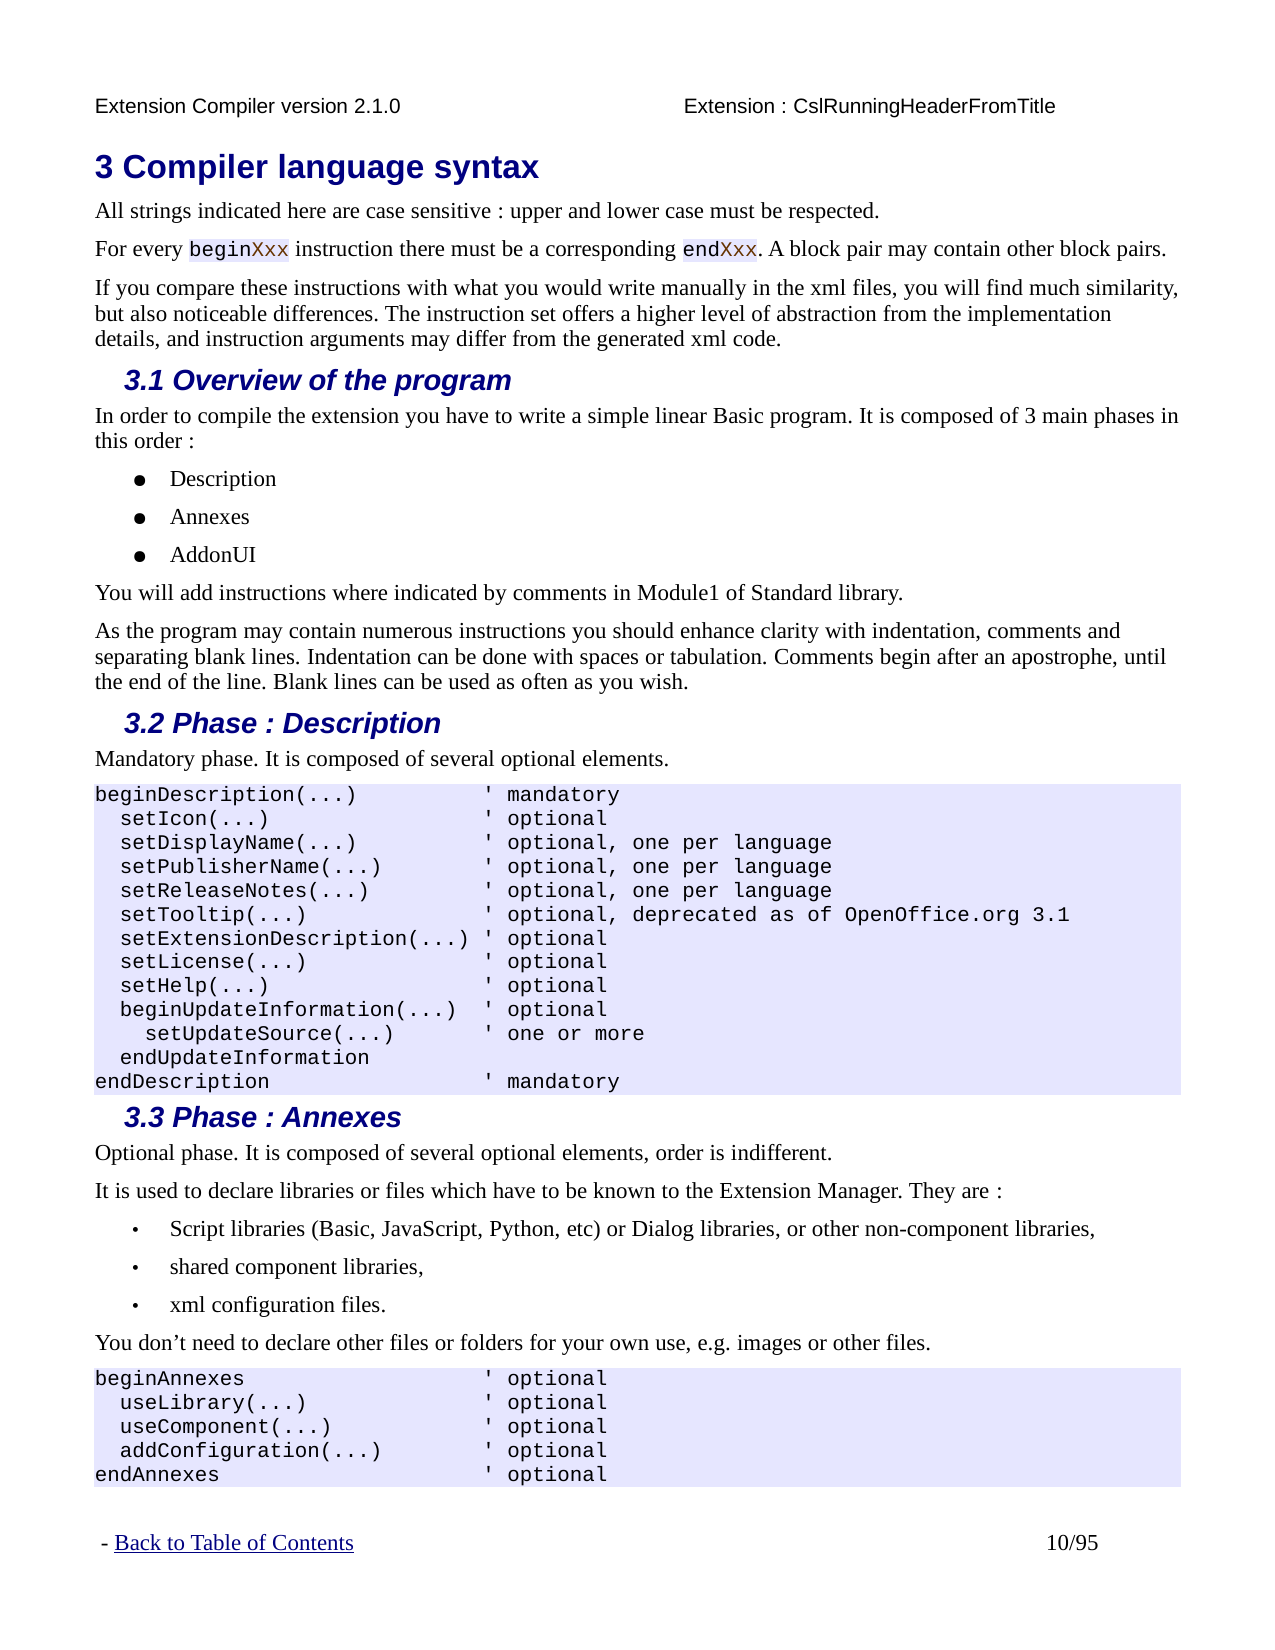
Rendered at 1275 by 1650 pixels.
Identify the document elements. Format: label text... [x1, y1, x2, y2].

text For every beginXxx instruction there must be a corresponding endXxx. A block pair may contain other block pairs. [94, 236, 1181, 262]
text If you compare these instructions with what you would write manually in the xml files, you will find much similarity, but also noticeable differences. The instruction set offers a higher level of abstraction from the implementation details, and instruction arguments may differ from the generated xml code. [94, 275, 1181, 352]
text Mandatory phase. It is composed of several optional elements. [94, 746, 1181, 771]
text In order to compile the extension you have to write a simple linear Basic program. It is composed of 3 main phases in this order : [94, 402, 1181, 453]
text setIcon(...) ' optional [94, 808, 1181, 832]
text setPublisherName(...) ' optional, one per language [94, 856, 1181, 879]
text Optional phase. It is composed of several optional elements, order is indifferent. [94, 1139, 1181, 1165]
text setReleaseNotes(...) ' optional, one per language [94, 879, 1181, 903]
text useLibrary(...) ' optional [94, 1392, 1181, 1416]
list AddonUI [132, 542, 1181, 568]
text beginUpdateInformation(...) ' optional [94, 999, 1181, 1023]
text beginDescription(...) ' mandatory [94, 784, 1181, 808]
text endDescription ' mandatory [94, 1071, 1181, 1095]
text setTooltip(...) ' optional, deprecated as of OpenOffice.org 3.1 [94, 903, 1181, 927]
text All strings indicated here are case sensitive : upper and lower case must be respected. [94, 197, 1181, 223]
list Script libraries (Basic, JavaScript, Python, etc) or Dialog libraries, or other non-component libraries, [132, 1216, 1181, 1241]
subtitle Overview of the program [124, 364, 1181, 397]
text setUpdateSource(...) ' one or more [94, 1023, 1181, 1047]
list Description [132, 466, 1181, 492]
list xml configuration files. [132, 1292, 1181, 1317]
text setLicense(...) ' optional [94, 951, 1181, 975]
text endAnnexes ' optional [94, 1463, 1181, 1487]
subtitle Compiler language syntax [94, 147, 1181, 185]
text addConfiguration(...) ' optional [94, 1439, 1181, 1463]
text It is used to declare libraries or files which have to be known to the Extension Manager. They are : [94, 1177, 1181, 1203]
text setHelp(...) ' optional [94, 975, 1181, 999]
list Annexes [132, 504, 1181, 529]
subtitle Phase : Annexes [124, 1101, 1181, 1133]
list shared component libraries, [132, 1253, 1181, 1279]
text You will add instructions where indicated by comments in Module1 of Standard library. [94, 580, 1181, 606]
text beginAnnexes ' optional [94, 1368, 1181, 1392]
text useComponent(...) ' optional [94, 1416, 1181, 1439]
text You don’t need to declare other files or folders for your own use, e.g. images or other files. [94, 1329, 1181, 1355]
text setExtensionDescription(...) ' optional [94, 927, 1181, 951]
text endUpdateInformation [94, 1047, 1181, 1071]
text As the program may contain numerous instructions you should enhance clarity with indentation, comments and separating blank lines. Indentation can be done with spaces or tabulation. Comments begin after an apostrophe, until the end of the line. Blank lines can be used as often as you wish. [94, 618, 1181, 695]
subtitle Phase : Description [124, 707, 1181, 740]
text setDisplayName(...) ' optional, one per language [94, 832, 1181, 856]
